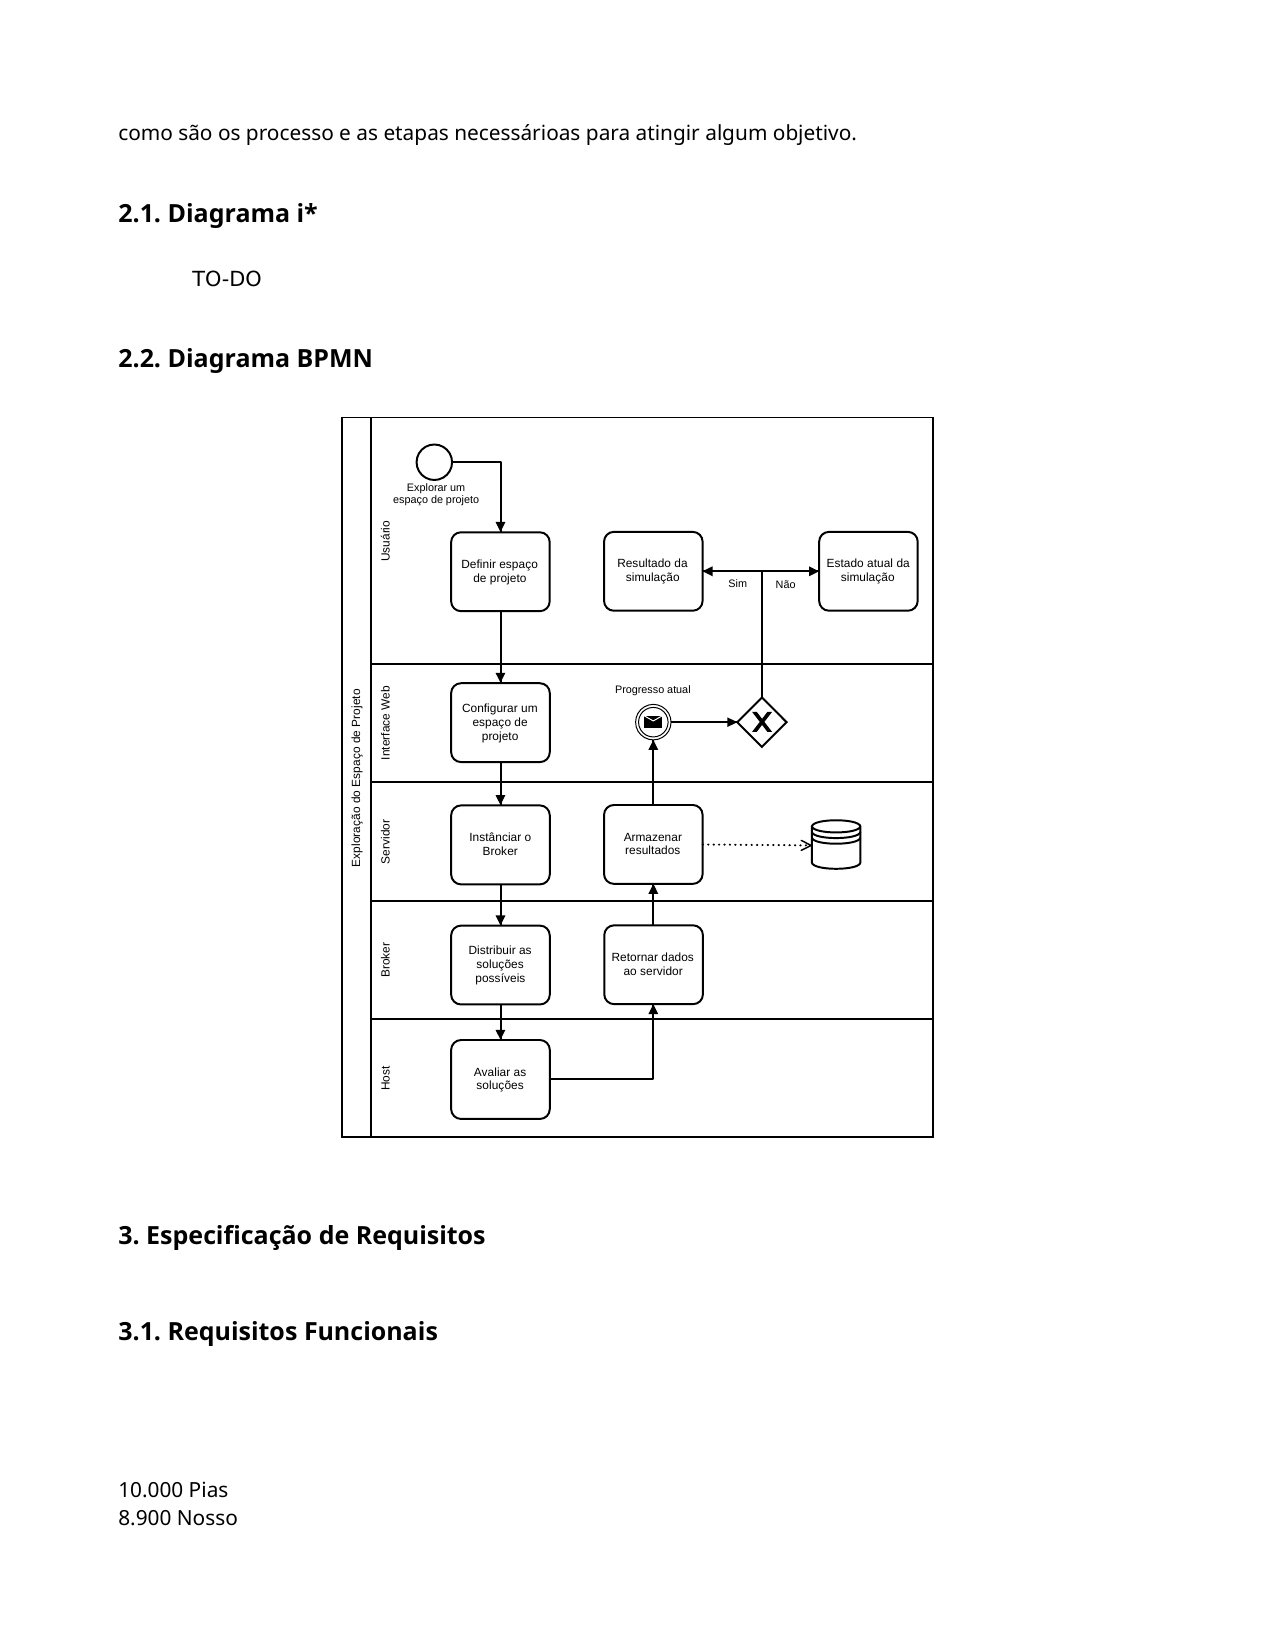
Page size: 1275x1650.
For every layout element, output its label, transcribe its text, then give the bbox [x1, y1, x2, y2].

title 2.1. Diagrama i* [118, 196, 1157, 230]
title 3.1. Requisitos Funcionais [118, 1313, 1157, 1347]
title 3. Especificação de Requisitos [118, 1217, 1157, 1251]
text TO-DO [118, 267, 1157, 291]
text como são os processo e as etapas necessárioas para atingir algum objetivo. [118, 118, 1157, 147]
title 2.2. Diagrama BPMN [118, 340, 1157, 374]
